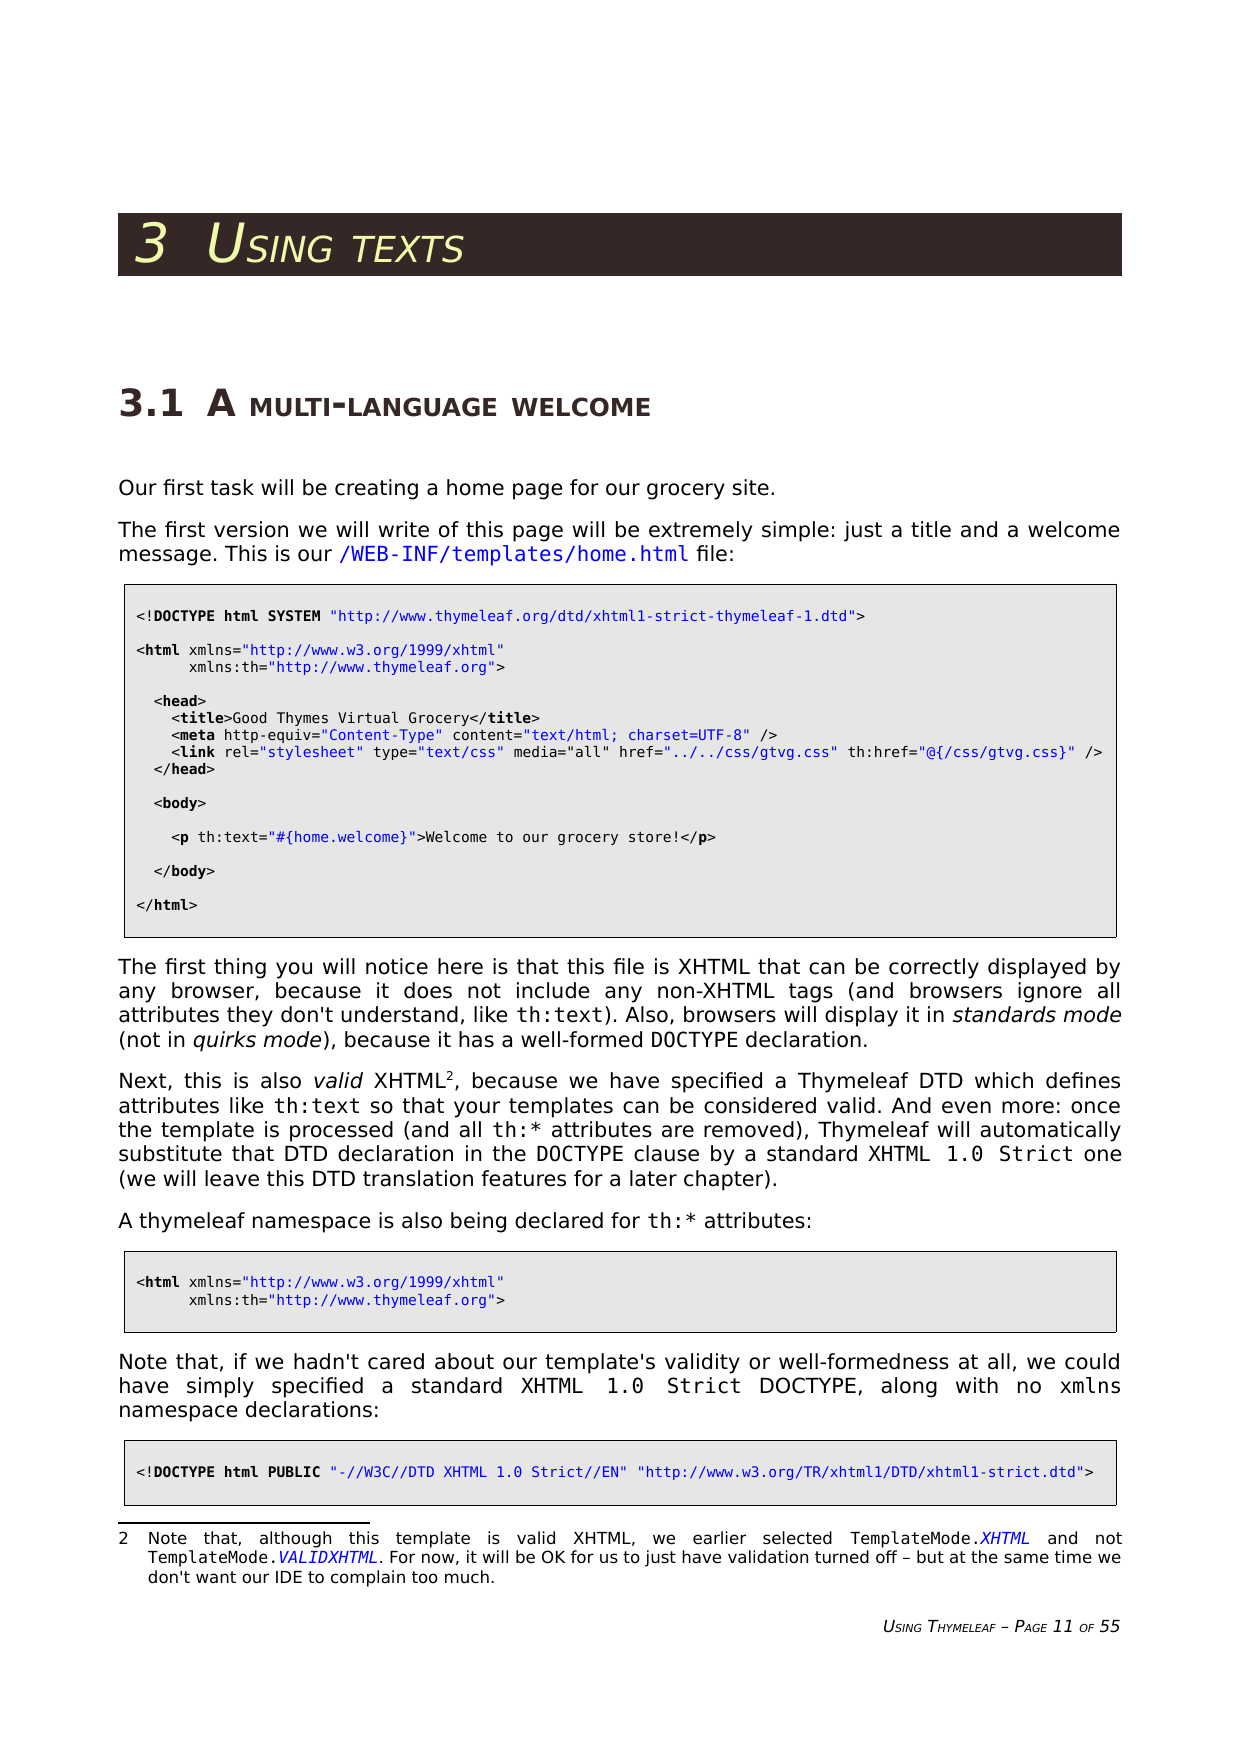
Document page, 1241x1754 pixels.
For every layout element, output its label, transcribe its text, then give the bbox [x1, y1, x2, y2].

text Note that, if we hadn't cared about our template's validity or well-formedness at all, we could have simply specified a standard XHTML 1.0 Strict DOCTYPE, along with no xmlns namespace declarations: [118, 1350, 1122, 1423]
text Our first task will be creating a home page for our grocery site. [118, 476, 1122, 500]
text <!DOCTYPE html PUBLIC "-//W3C//DTD XHTML 1.0 Strict//EN" "http://www.w3.org/TR/xhtml1/DTD/xhtml1-strict.dtd"> [125, 1441, 1116, 1505]
subtitle A multi-language welcome [118, 382, 1122, 426]
text <!DOCTYPE html SYSTEM "http://www.thymeleaf.org/dtd/xhtml1-strict-thymeleaf-1.dtd"> <html xmlns="http://www.w3.org/1999/xhtml" xmlns:th="http://www.thymeleaf.org"> <head> <title>Good Thymes Virtual Grocery</title> <meta http-equiv="Content-Type" content="text/html; charset=UTF-8" /> <link rel="stylesheet" type="text/css" media="all" href="../../css/gtvg.css" th:href="@{/css/gtvg.css}" /> </head> <body> <p th:text="#{home.welcome}">Welcome to our grocery store!</p> </body> </html> [125, 585, 1116, 937]
text <html xmlns="http://www.w3.org/1999/xhtml" xmlns:th="http://www.thymeleaf.org"> [125, 1252, 1116, 1332]
subtitle Using texts [118, 213, 1122, 276]
text The first version we will write of this page will be extremely simple: just a title and a welcome message. This is our /WEB-INF/templates/home.html file: [118, 518, 1122, 566]
text The first thing you will notice here is that this file is XHTML that can be correctly displayed by any browser, because it does not include any non-XHTML tags (and browsers ignore all attributes they don't understand, like th:text). Also, browsers will display it in standards mode (not in quirks mode), because it has a well-formed DOCTYPE declaration. [118, 955, 1122, 1052]
text Note that, although this template is valid XHTML, we earlier selected TemplateMode.XHTML and not TemplateMode.VALIDXHTML. For now, it will be OK for us to just have validation turned off – but at the same time we don't want our IDE to complain too much. [118, 1529, 1122, 1587]
text A thymeleaf namespace is also being declared for th:* attributes: [118, 1209, 1122, 1233]
text Next, this is also valid XHTML, because we have specified a Thymeleaf DTD which defines attributes like th:text so that your templates can be considered valid. And even more: once the template is processed (and all th:* attributes are removed), Thymeleaf will automatically substitute that DTD declaration in the DOCTYPE clause by a standard XHTML 1.0 Strict one (we will leave this DTD translation features for a later chapter). [118, 1069, 1122, 1191]
